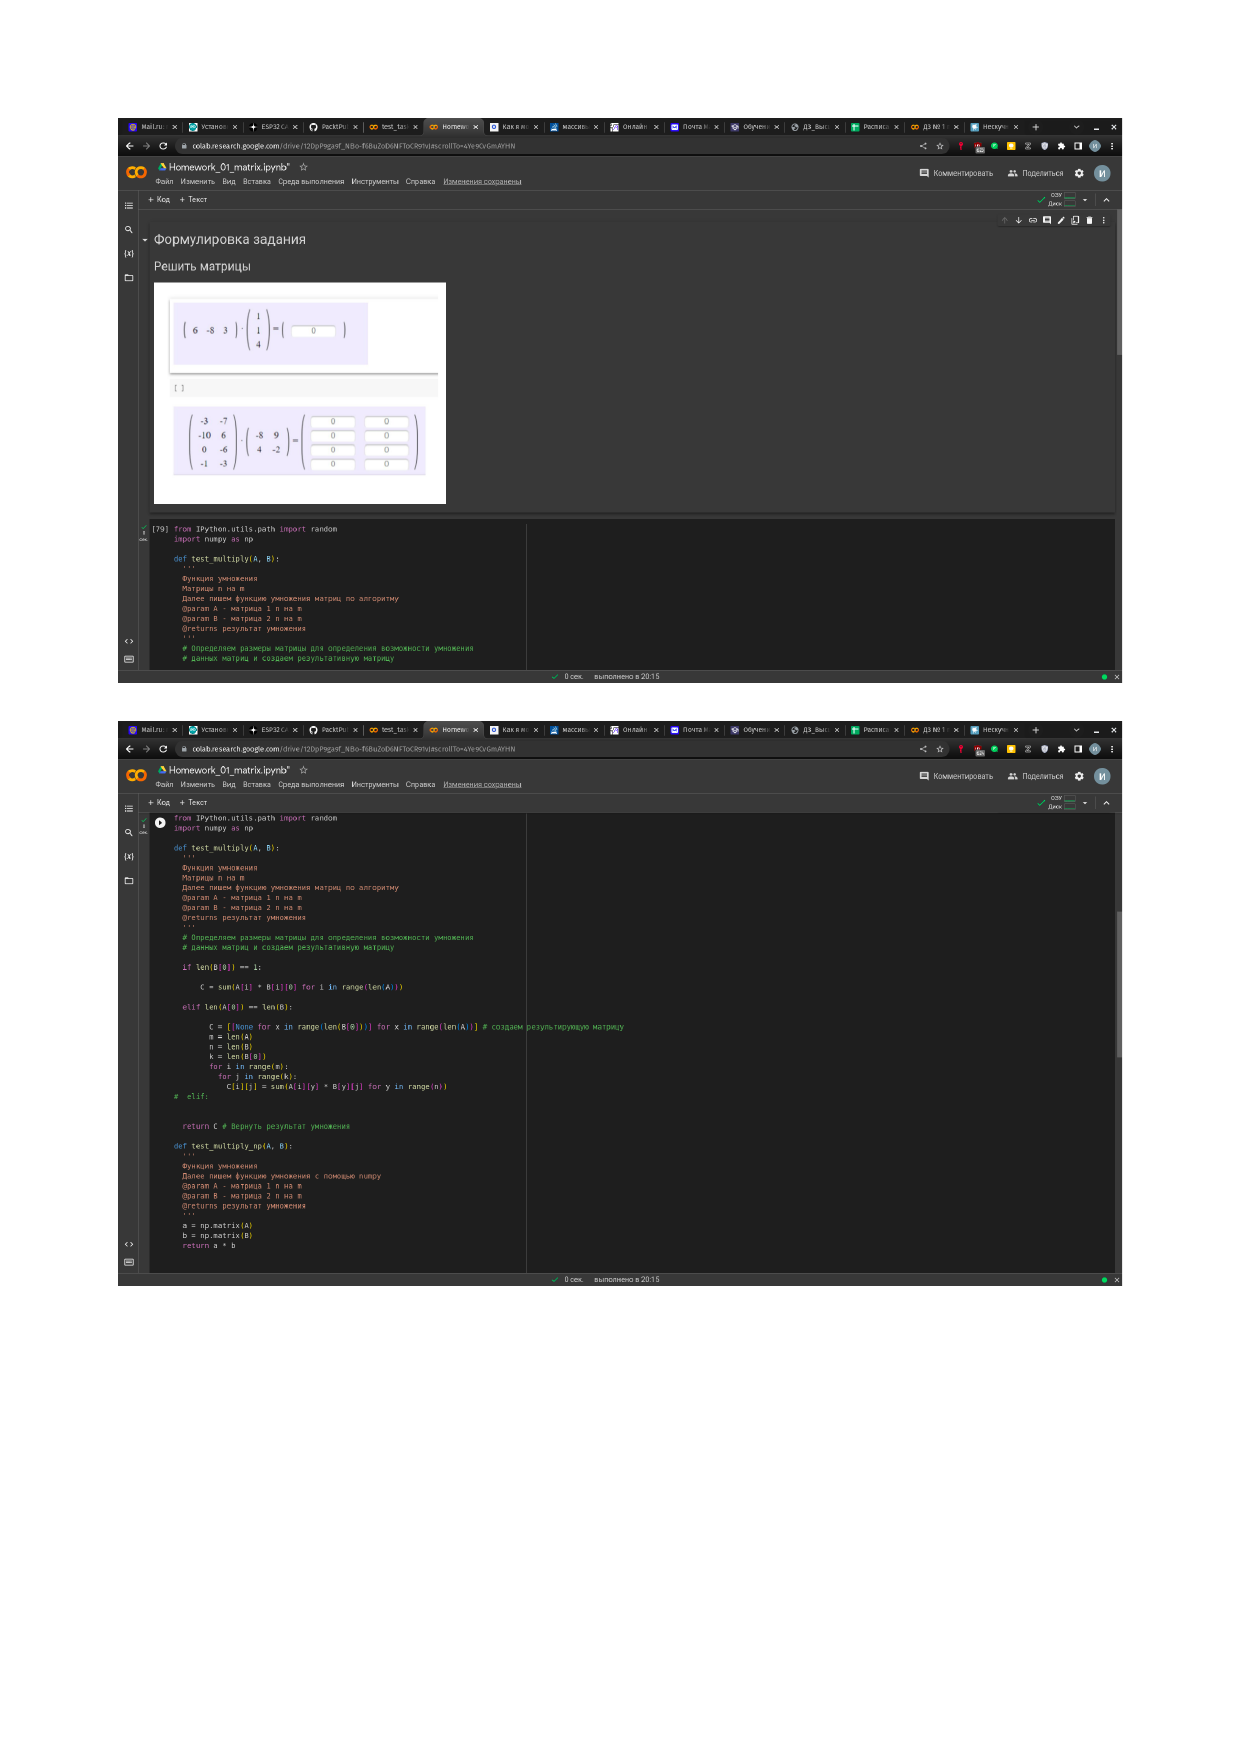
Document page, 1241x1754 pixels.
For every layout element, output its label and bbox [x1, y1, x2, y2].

picture [118, 721, 1123, 1286]
picture [118, 118, 1123, 683]
